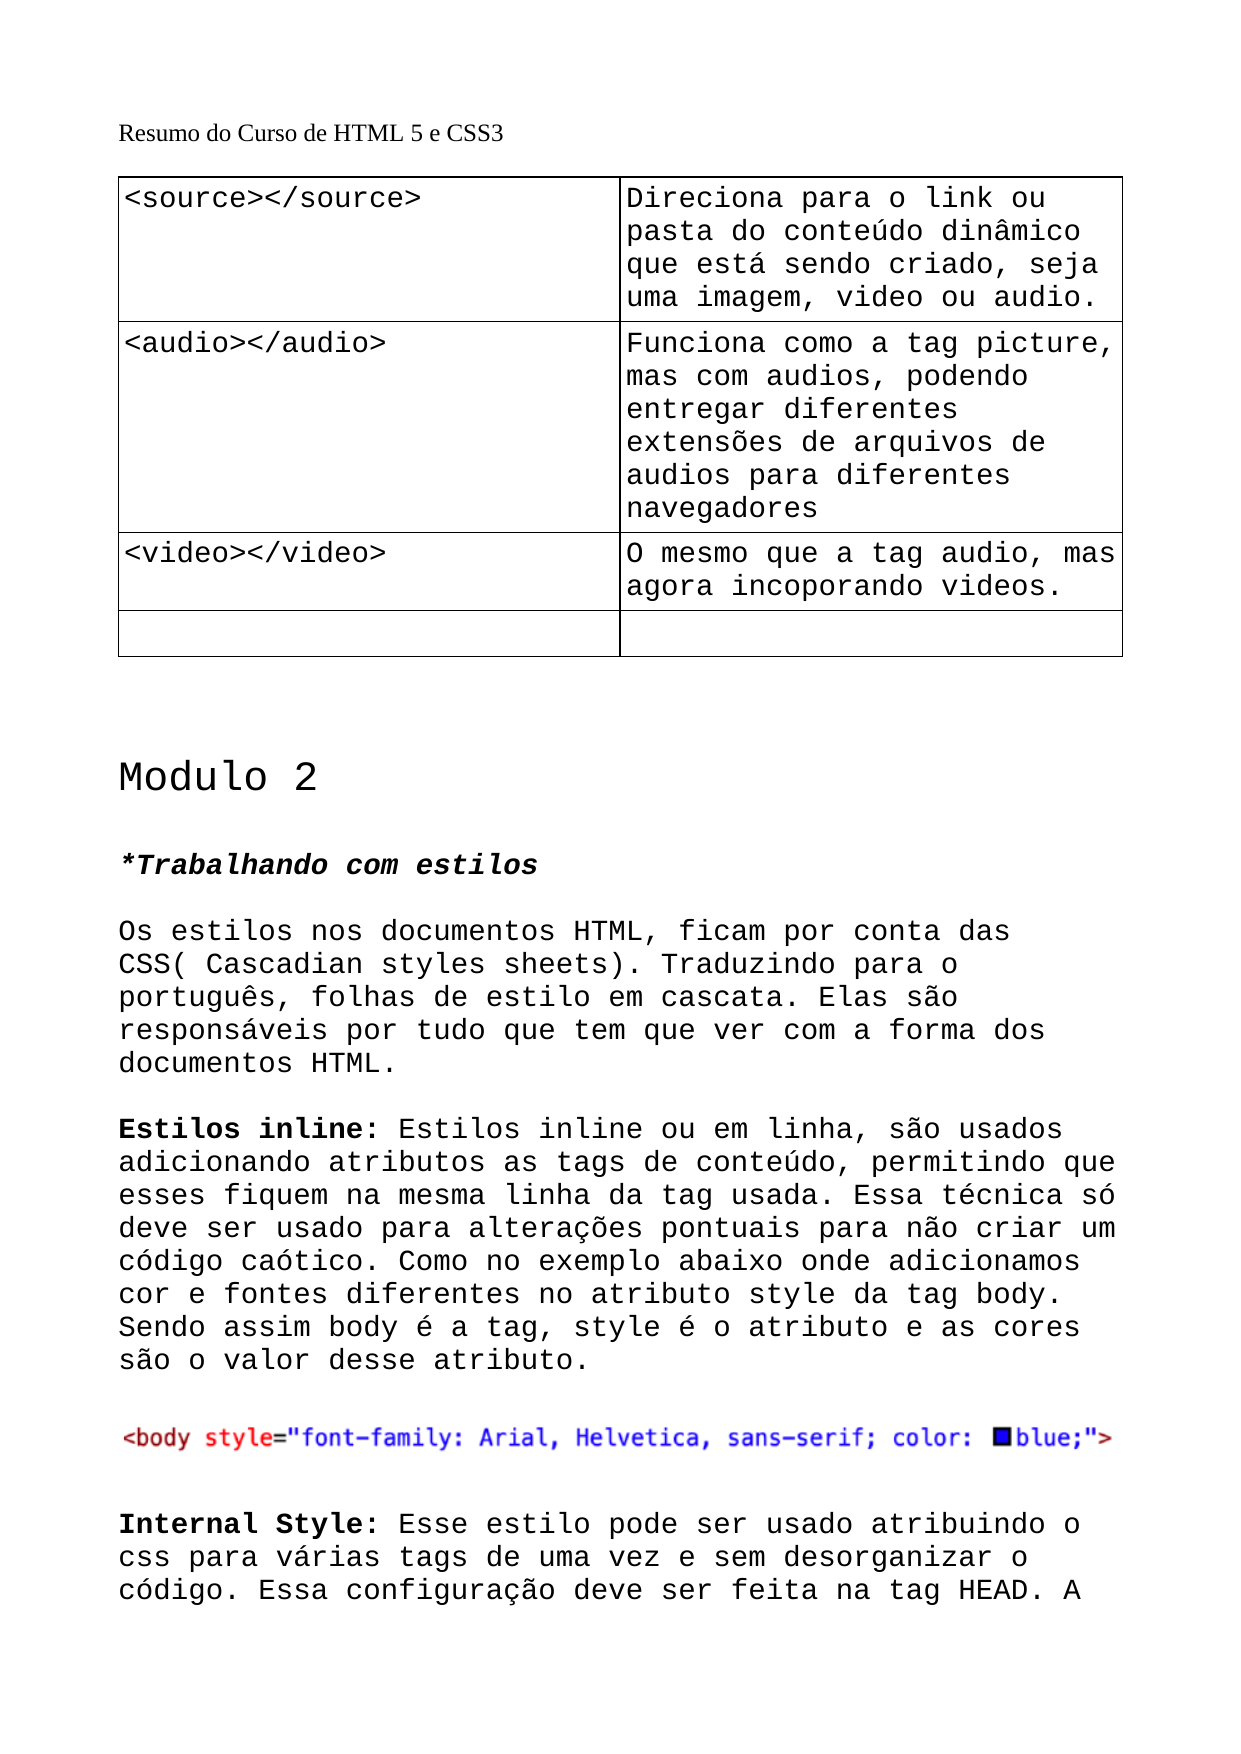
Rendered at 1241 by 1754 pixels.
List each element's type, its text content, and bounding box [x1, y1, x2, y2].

text Modulo 2 [118, 756, 1122, 803]
text Os estilos nos documentos HTML, ficam por conta das CSS( Cascadian styles sheets). Traduzindo para o português, folhas de estilo em cascata. Elas são responsáveis por tudo que tem que ver com a forma dos documentos HTML. [118, 916, 1122, 1081]
table_cell Direciona para o link ou pasta do conteúdo dinâmico que está sendo criado, seja uma imagem, video ou audio. [621, 178, 1122, 321]
table_cell [119, 611, 619, 656]
table_cell [621, 611, 1122, 656]
table_cell <source></source> [119, 178, 619, 321]
text Internal Style: Esse estilo pode ser usado atribuindo o css para várias tags de uma vez e sem desorganizar o código. Essa configuração deve ser feita na tag HEAD. A [118, 1509, 1122, 1608]
picture [123, 1411, 1117, 1477]
table_cell Funciona como a tag picture, mas com audios, podendo entregar diferentes extensões de arquivos de audios para diferentes navegadores [621, 322, 1122, 532]
table_cell <audio></audio> [119, 322, 619, 532]
text Estilos inline: Estilos inline ou em linha, são usados adicionando atributos as tags de conteúdo, permitindo que esses fiquem na mesma linha da tag usada. Essa técnica só deve ser usado para alterações pontuais para não criar um código caótico. Como no exemplo abaixo onde adicionamos cor e fontes diferentes no atributo style da tag body. Sendo assim body é a tag, style é o atributo e as cores são o valor desse atributo. [118, 1114, 1122, 1378]
table_cell <video></video> [119, 533, 619, 610]
table_cell O mesmo que a tag audio, mas agora incoporando videos. [621, 533, 1122, 610]
text *Trabalhando com estilos [118, 850, 1122, 883]
